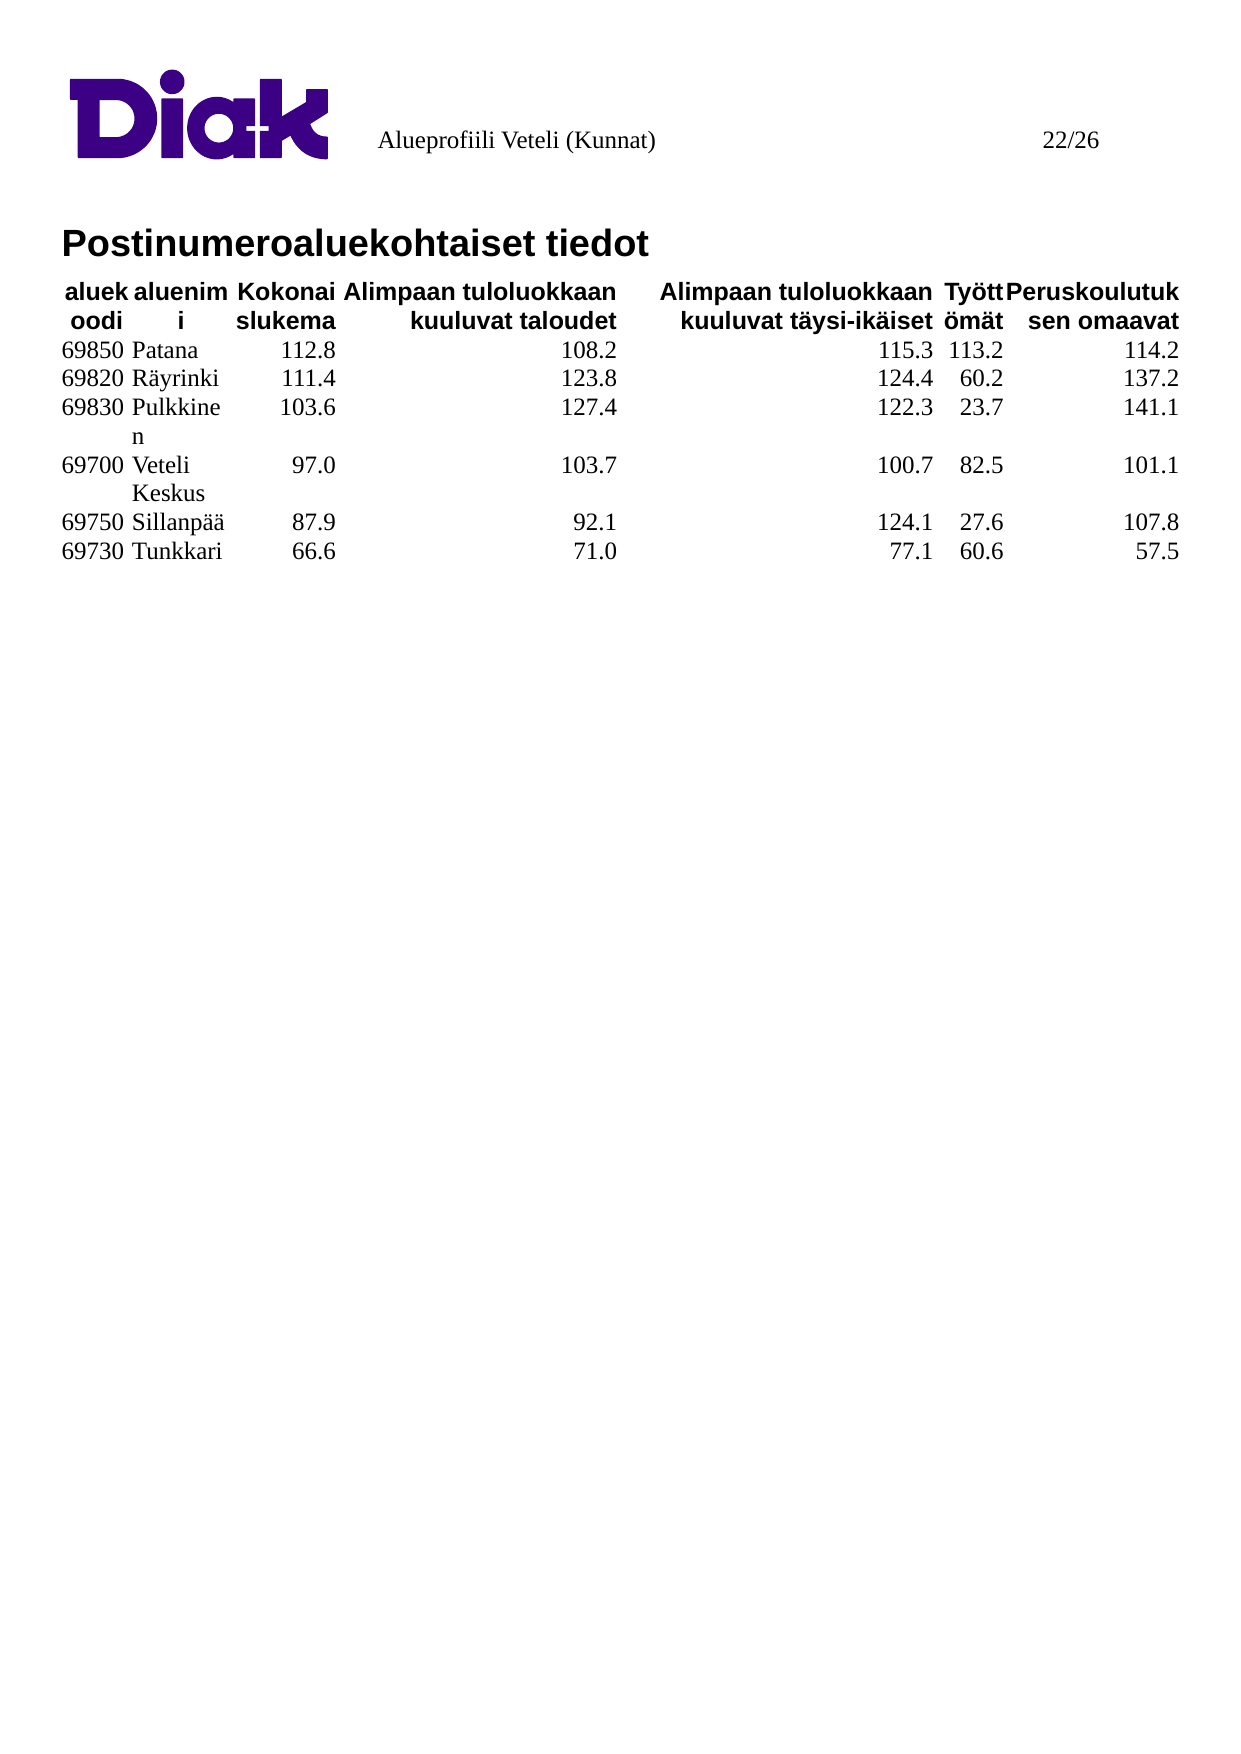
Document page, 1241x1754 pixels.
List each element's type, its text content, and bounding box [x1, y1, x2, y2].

table_cell 124.4 [617, 364, 933, 392]
table_cell 66.6 [230, 536, 336, 565]
subtitle Postinumeroaluekohtaiset tiedot [61, 221, 1179, 265]
table_cell Veteli Keskus [132, 450, 230, 507]
table_cell 113.2 [933, 335, 1003, 363]
table_cell 69830 [61, 392, 132, 450]
table_cell 69750 [61, 507, 132, 536]
table_cell 27.6 [933, 507, 1003, 536]
table_header Kokonaislukema [230, 277, 336, 335]
table_cell 69700 [61, 450, 132, 507]
table_cell 122.3 [617, 392, 933, 450]
table_cell Tunkkari [132, 536, 230, 565]
table_cell 71.0 [336, 536, 617, 565]
table_cell 101.1 [1003, 450, 1179, 507]
table_header aluenimi [132, 277, 230, 335]
table_cell 112.8 [230, 335, 336, 363]
table_cell 114.2 [1003, 335, 1179, 363]
table_header Peruskoulutuksen omaavat [1003, 277, 1179, 335]
table_cell 107.8 [1003, 507, 1179, 536]
table_header Alimpaan tuloluokkaan kuuluvat taloudet [336, 277, 617, 335]
table_cell 60.2 [933, 364, 1003, 392]
table_cell 92.1 [336, 507, 617, 536]
table_cell 115.3 [617, 335, 933, 363]
table_cell 103.6 [230, 392, 336, 450]
table_cell 82.5 [933, 450, 1003, 507]
table_cell 124.1 [617, 507, 933, 536]
table_cell 60.6 [933, 536, 1003, 565]
table_cell 127.4 [336, 392, 617, 450]
table_cell 57.5 [1003, 536, 1179, 565]
table_cell 108.2 [336, 335, 617, 363]
table_cell 111.4 [230, 364, 336, 392]
table_cell Pulkkinen [132, 392, 230, 450]
table_cell Räyrinki [132, 364, 230, 392]
table_cell 69730 [61, 536, 132, 565]
table_cell Patana [132, 335, 230, 363]
table_cell 69820 [61, 364, 132, 392]
table_cell 23.7 [933, 392, 1003, 450]
table_cell 100.7 [617, 450, 933, 507]
table_cell 123.8 [336, 364, 617, 392]
table_cell 97.0 [230, 450, 336, 507]
table_cell 77.1 [617, 536, 933, 565]
table_header aluekoodi [61, 277, 132, 335]
table_cell 87.9 [230, 507, 336, 536]
table_cell Sillanpää [132, 507, 230, 536]
table_cell 103.7 [336, 450, 617, 507]
table_header Alimpaan tuloluokkaan kuuluvat täysi-ikäiset [617, 277, 933, 335]
table_header Työttömät [933, 277, 1003, 335]
table_cell 137.2 [1003, 364, 1179, 392]
table_cell 69850 [61, 335, 132, 363]
table_cell 141.1 [1003, 392, 1179, 450]
